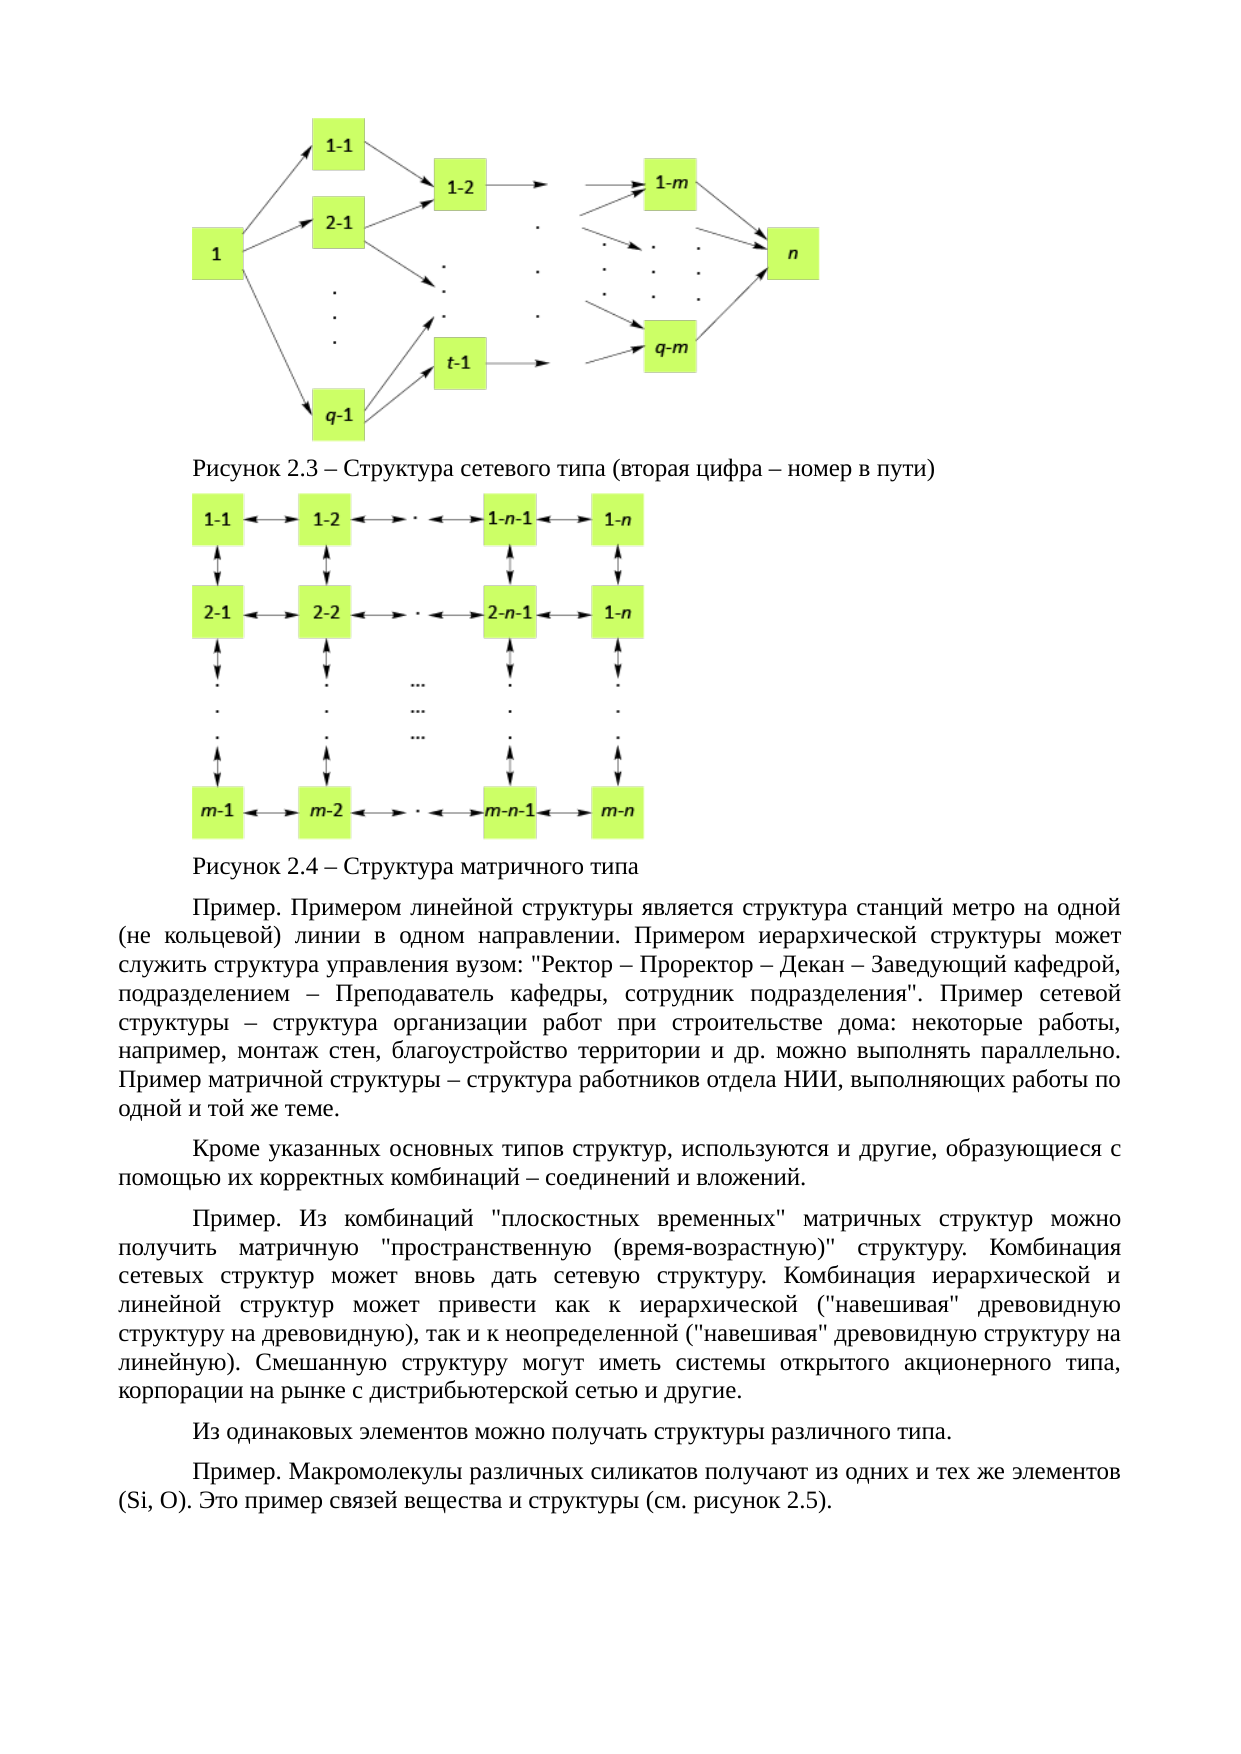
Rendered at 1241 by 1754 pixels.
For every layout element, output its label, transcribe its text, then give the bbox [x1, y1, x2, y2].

picture [192, 118, 820, 442]
text Из одинаковых элементов можно получать структуры различного типа. [118, 1416, 1122, 1444]
picture [192, 493, 645, 840]
text Пример. Примером линейной структуры является структура станций метро на одной (не кольцевой) линии в одном направлении. Примером иерархической структуры может служить структура управления вузом: "Ректор – Проректор – Декан – Заведующий кафедрой, подразделением – Преподаватель кафедры, сотрудник подразделения". Пример сетевой структуры – структура организации работ при строительстве дома: некоторые работы, например, монтаж стен, благоустройство территории и др. можно выполнять параллельно. Пример матричной структуры – структура работников отдела НИИ, выполняющих работы по одной и той же теме. [118, 892, 1122, 1122]
text Пример. Макромолекулы различных силикатов получают из одних и тех же элементов (Si, O). Это пример связей вещества и структуры (см. рисунок 2.5). [118, 1456, 1122, 1514]
text Кроме указанных основных типов структур, используются и другие, образующиеся с помощью их корректных комбинаций – соединений и вложений. [118, 1133, 1122, 1191]
text Рисунок 2.4 – Структура матричного типа [118, 851, 1122, 880]
text Пример. Из комбинаций "плоскостных временных" матричных структур можно получить матричную "пространственную (время-возрастную)" структуру. Комбинация сетевых структур может вновь дать сетевую структуру. Комбинация иерархической и линейной структур может привести как к иерархической ("навешивая" древовидную структуру на древовидную), так и к неопределенной ("навешивая" древовидную структуру на линейную). Смешанную структуру могут иметь системы открытого акционерного типа, корпорации на рынке с дистрибьютерской сетью и другие. [118, 1203, 1122, 1404]
text Рисунок 2.3 – Структура сетевого типа (вторая цифра – номер в пути) [118, 453, 1122, 482]
